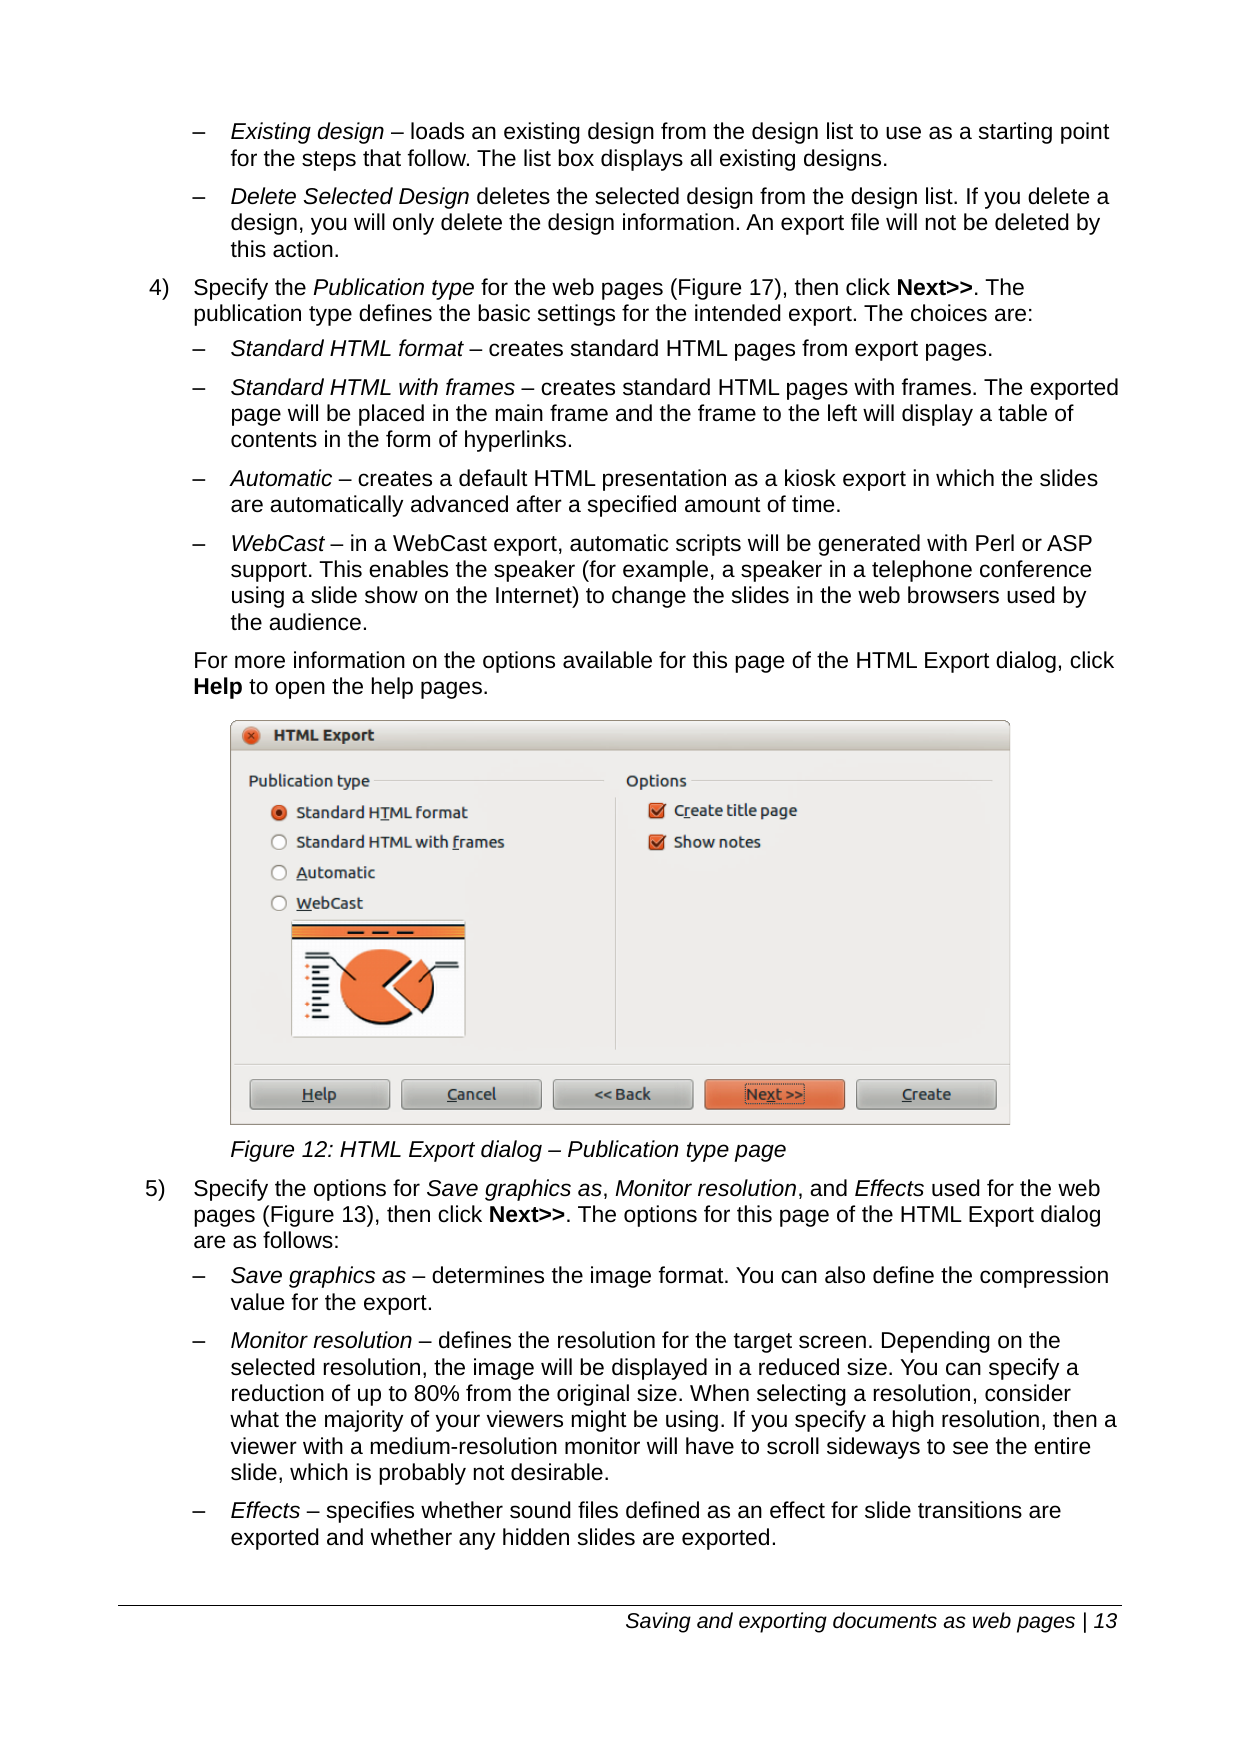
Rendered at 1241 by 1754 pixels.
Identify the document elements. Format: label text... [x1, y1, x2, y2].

list For more information on the options available for this page of the HTML Export dialog, click Help to open the help pages. [193, 647, 1122, 699]
list Standard HTML format – creates standard HTML pages from export pages. [192, 335, 1122, 362]
list Existing design – loads an existing design from the design list to use as a starting point for the steps that follow. The list box displays all existing designs. [192, 118, 1122, 171]
picture [230, 720, 1011, 1125]
list Monitor resolution – defines the resolution for the target screen. Depending on the selected resolution, the image will be displayed in a reduced size. You can specify a reduction of up to 80% from the original size. When selecting a resolution, consider what the majority of your viewers might be using. If you specify a high resolution, then a viewer with a medium-resolution monitor will have to scroll sideways to see the entire slide, which is probably not desirable. [192, 1327, 1122, 1485]
list Automatic – creates a default HTML presentation as a kiosk export in which the slides are automatically advanced after a specified amount of time. [192, 465, 1122, 517]
list Save graphics as – determines the image format. You can also define the compression value for the export. [192, 1262, 1122, 1315]
list Effects – specifies whether sound files defined as an effect for slide transitions are exported and whether any hidden slides are exported. [192, 1497, 1122, 1550]
list Delete Selected Design deletes the selected design from the design list. If you delete a design, you will only delete the design information. An export file will not be deleted by this action. [192, 183, 1122, 262]
list Specify the Publication type for the web pages (Figure 17), then click Next>>. The publication type defines the basic settings for the intended export. The choices are: [169, 274, 1122, 327]
list Specify the options for Save graphics as, Monitor resolution, and Effects used for the web pages (Figure 13), then click Next>>. The options for this page of the HTML Export dialog are as follows: [165, 1174, 1122, 1254]
list WebCast – in a WebCast export, automatic scripts will be generated with Perl or ASP support. This enables the speaker (for example, a speaker in a telephone conference using a slide show on the Internet) to change the slides in the web browsers used by the audience. [192, 529, 1122, 635]
list Standard HTML with frames – creates standard HTML pages with frames. The exported page will be placed in the main frame and the frame to the left will display a table of contents in the form of hyperlinks. [192, 374, 1122, 453]
text Figure 12: HTML Export dialog – Publication type page [230, 1136, 1010, 1163]
